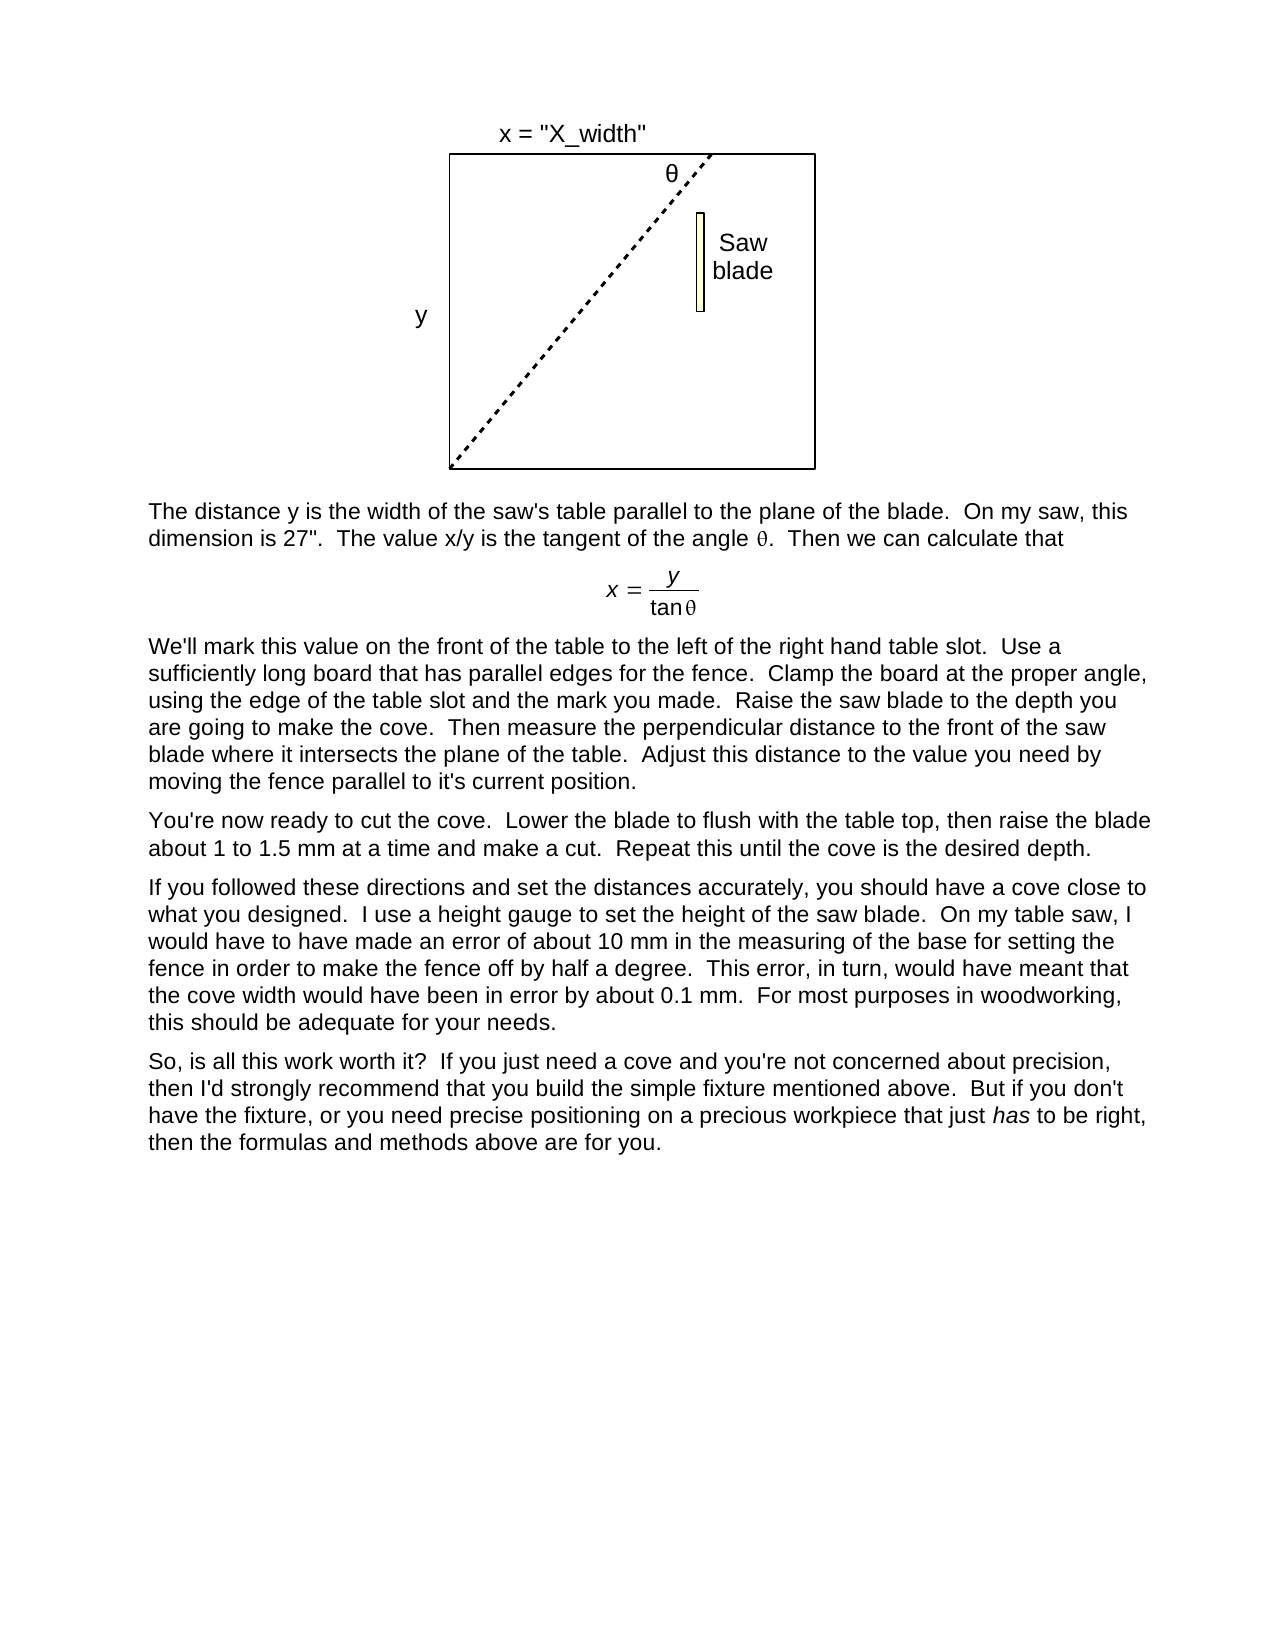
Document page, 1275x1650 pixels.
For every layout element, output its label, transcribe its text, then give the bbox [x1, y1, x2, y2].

text We'll mark this value on the front of the table to the left of the right hand table slot. Use a sufficiently long board that has parallel edges for the fence. Clamp the board at the proper angle, using the edge of the table slot and the mark you made. Raise the saw blade to the depth you are going to make the cove. Then measure the perpendicular distance to the front of the saw blade where it intersects the plane of the table. Adjust this distance to the value you need by moving the fence parallel to it's current position. [148, 632, 1157, 795]
text You're now ready to cut the cove. Lower the blade to flush with the table top, then raise the blade about 1 to 1.5 mm at a time and make a cut. Repeat this until the cove is the desired depth. [148, 807, 1157, 861]
text So, is all this work worth it? If you just need a cove and you're not concerned about precision, then I'd strongly recommend that you build the simple fixture mentioned above. But if you don't have the fixture, or you need precise positioning on a precious workpiece that just has to be right, then the formulas and methods above are for you. [148, 1047, 1157, 1156]
text The distance y is the width of the saw's table parallel to the plane of the blade. On my saw, this dimension is 27". The value x/y is the tangent of the angle . Then we can calculate that [148, 118, 1157, 551]
text If you followed these directions and set the distances accurately, you should have a cove close to what you designed. I use a height gauge to set the height of the saw blade. On my table saw, I would have to have made an error of about 10 mm in the measuring of the base for setting the fence in order to make the fence off by half a degree. This error, in turn, would have meant that the cove width would have been in error by about 0.1 mm. For most purposes in woodworking, this should be adequate for your needs. [148, 873, 1157, 1035]
